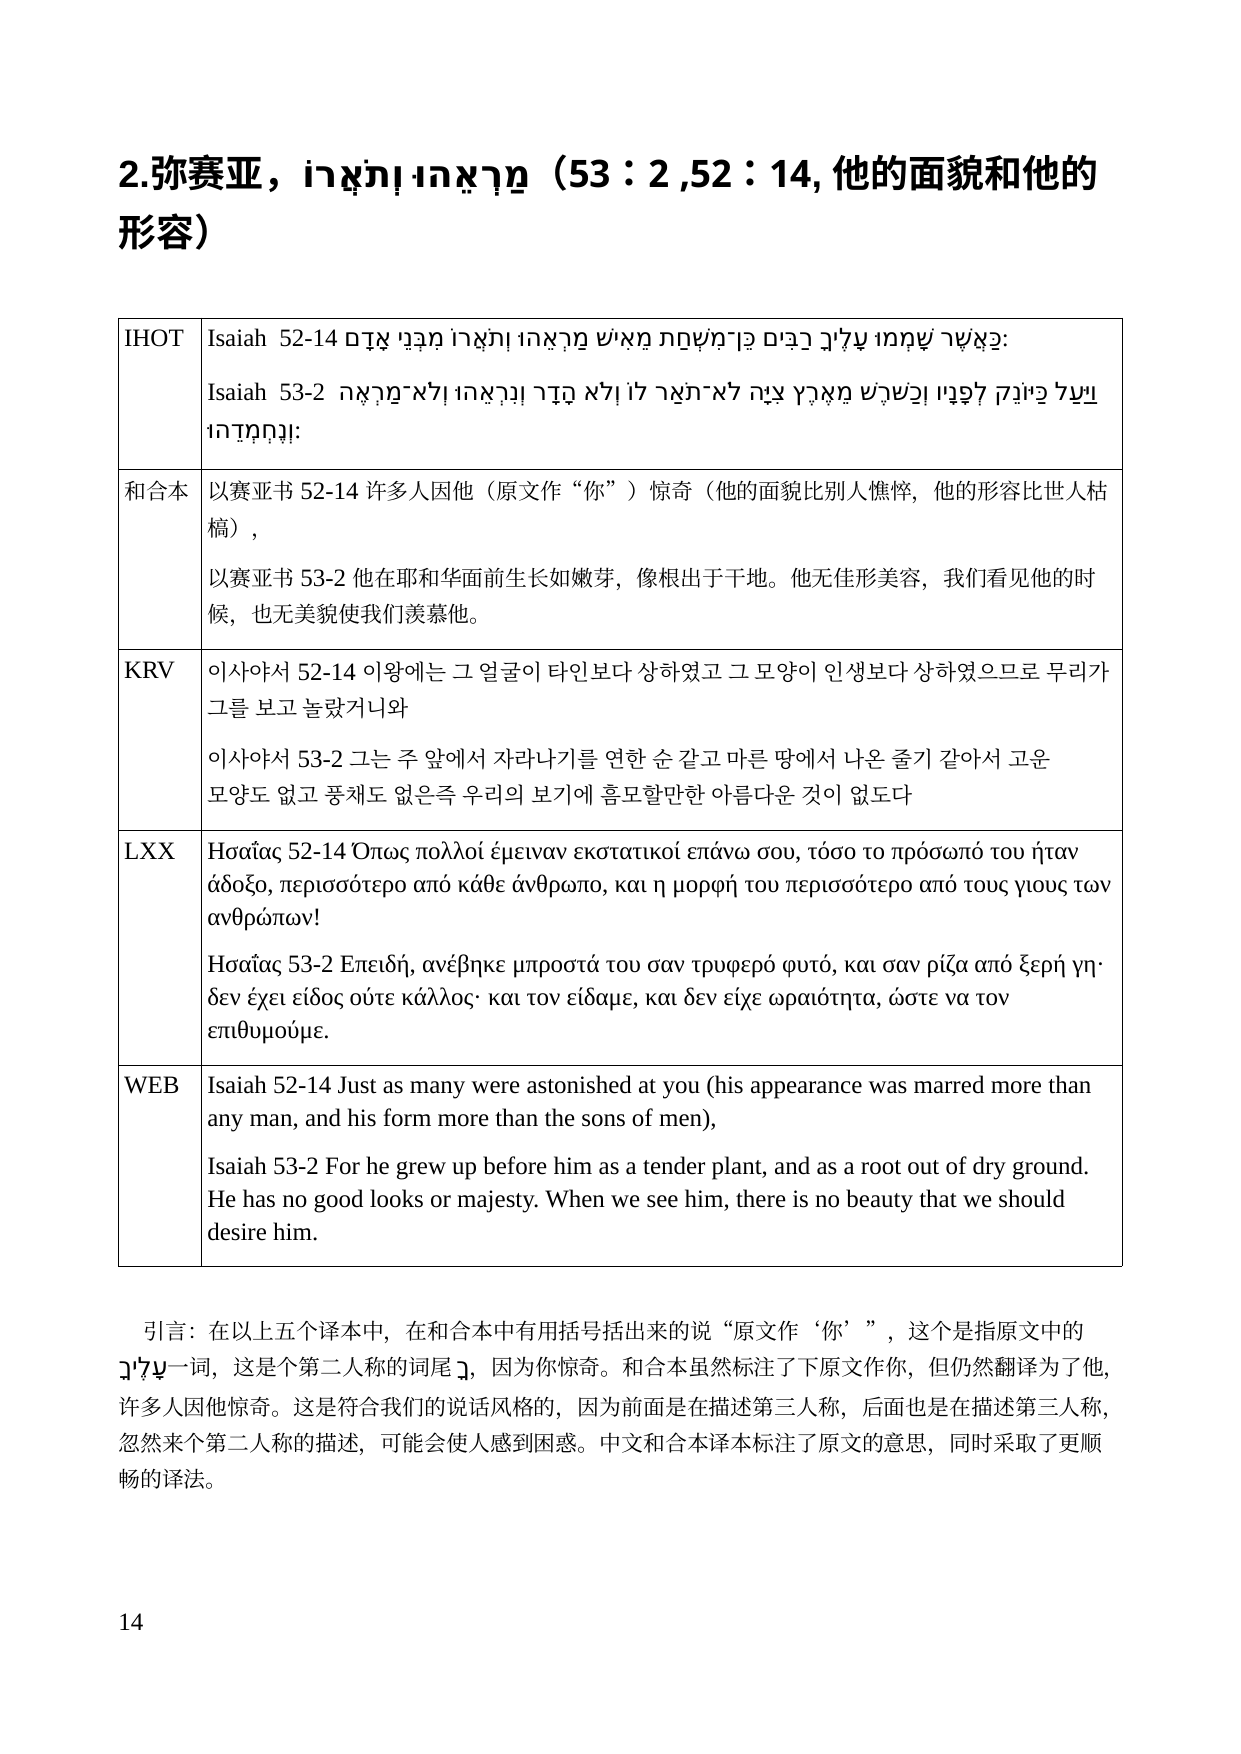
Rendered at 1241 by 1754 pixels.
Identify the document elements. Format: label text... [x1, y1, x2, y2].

table_cell Ησαΐας 52-14 Όπως πολλοί έμειναν εκστατικοί επάνω σου, τόσο το πρόσωπό του ήταν άδοξο, περισσότερο από κάθε άνθρωπο, και η μορφή του περισσότερο από τους γιους των ανθρώπων! Ησαΐας 53-2 Επειδή, ανέβηκε μπροστά του σαν τρυφερό φυτό, και σαν ρίζα από ξερή γη· δεν έχει είδος ούτε κάλλος· και τον είδαμε, και δεν είχε ωραιότητα, ώστε να τον επιθυμούμε. [202, 831, 1122, 1064]
table_header IHOT [119, 319, 201, 469]
table_cell Isaiah 52-14 Just as many were astonished at you (his appearance was marred more than any man, and his form more than the sons of men), Isaiah 53-2 For he grew up before him as a tender plant, and as a root out of dry ground. He has no good looks or majesty. When we see him, there is no beauty that we should desire him. [202, 1066, 1122, 1266]
table_cell 以赛亚书 52-14 许多人因他（原文作“你”）惊奇（他的面貌比别人憔悴，他的形容比世人枯槁）， 以赛亚书 53-2 他在耶和华面前生长如嫩芽，像根出于干地。他无佳形美容，我们看见他的时候，也无美貌使我们羡慕他。 [202, 470, 1122, 649]
table_cell LXX [119, 831, 201, 1064]
table_cell 이사야서 52-14 이왕에는 그 얼굴이 타인보다 상하였고 그 모양이 인생보다 상하였으므로 무리가 그를 보고 놀랐거니와 이사야서 53-2 그는 주 앞에서 자라나기를 연한 순 같고 마른 땅에서 나온 줄기 같아서 고운 모양도 없고 풍채도 없은즉 우리의 보기에 흠모할만한 아름다운 것이 없도다 [202, 650, 1122, 830]
table_header Isaiah 52-14 כַּאֲשֶׁר שָׁמְמוּ עָלֶיךָ רַבִּים כֵּן־מִשְׁחַת מֵאִישׁ מַרְאֵהוּ וְתֹאֲרוֹ מִבְּנֵי אָדָם: Isaiah 53-2 וַיַּעַל כַּיּוֹנֵק לְפָנָיו וְכַשּׁרֶשׁ מֵאֶרֶץ צִיָּה לֹא־תֹאַר לוֹ וְלֹא הָדָר וְנִרְאֵהוּ וְלֹא־מַרְאֶה וְנֶחְמְדֵהוּ: [202, 319, 1122, 469]
table_cell KRV [119, 650, 201, 830]
table_cell WEB [119, 1066, 201, 1266]
subtitle 2.弥赛亚，מַרְאֵהוּ וְתֹאֲרוׂ（52：14, 53：2, 他的面貌和他的形容） [118, 143, 1122, 257]
text 引言：在以上五个译本中，在和合本中有用括号括出来的说“原文作‘你’”，这个是指原文中的עָלֶיךָ一词，这是个第二人称的词尾ךָ，因为你惊奇。和合本虽然标注了下原文作你，但仍然翻译为了他，许多人因他惊奇。这是符合我们的说话风格的，因为前面是在描述第三人称，后面也是在描述第三人称，忽然来个第二人称的描述，可能会使人感到困惑。中文和合本译本标注了原文的意思，同时采取了更顺畅的译法。 [118, 1314, 1122, 1494]
table_cell 和合本 [119, 470, 201, 649]
